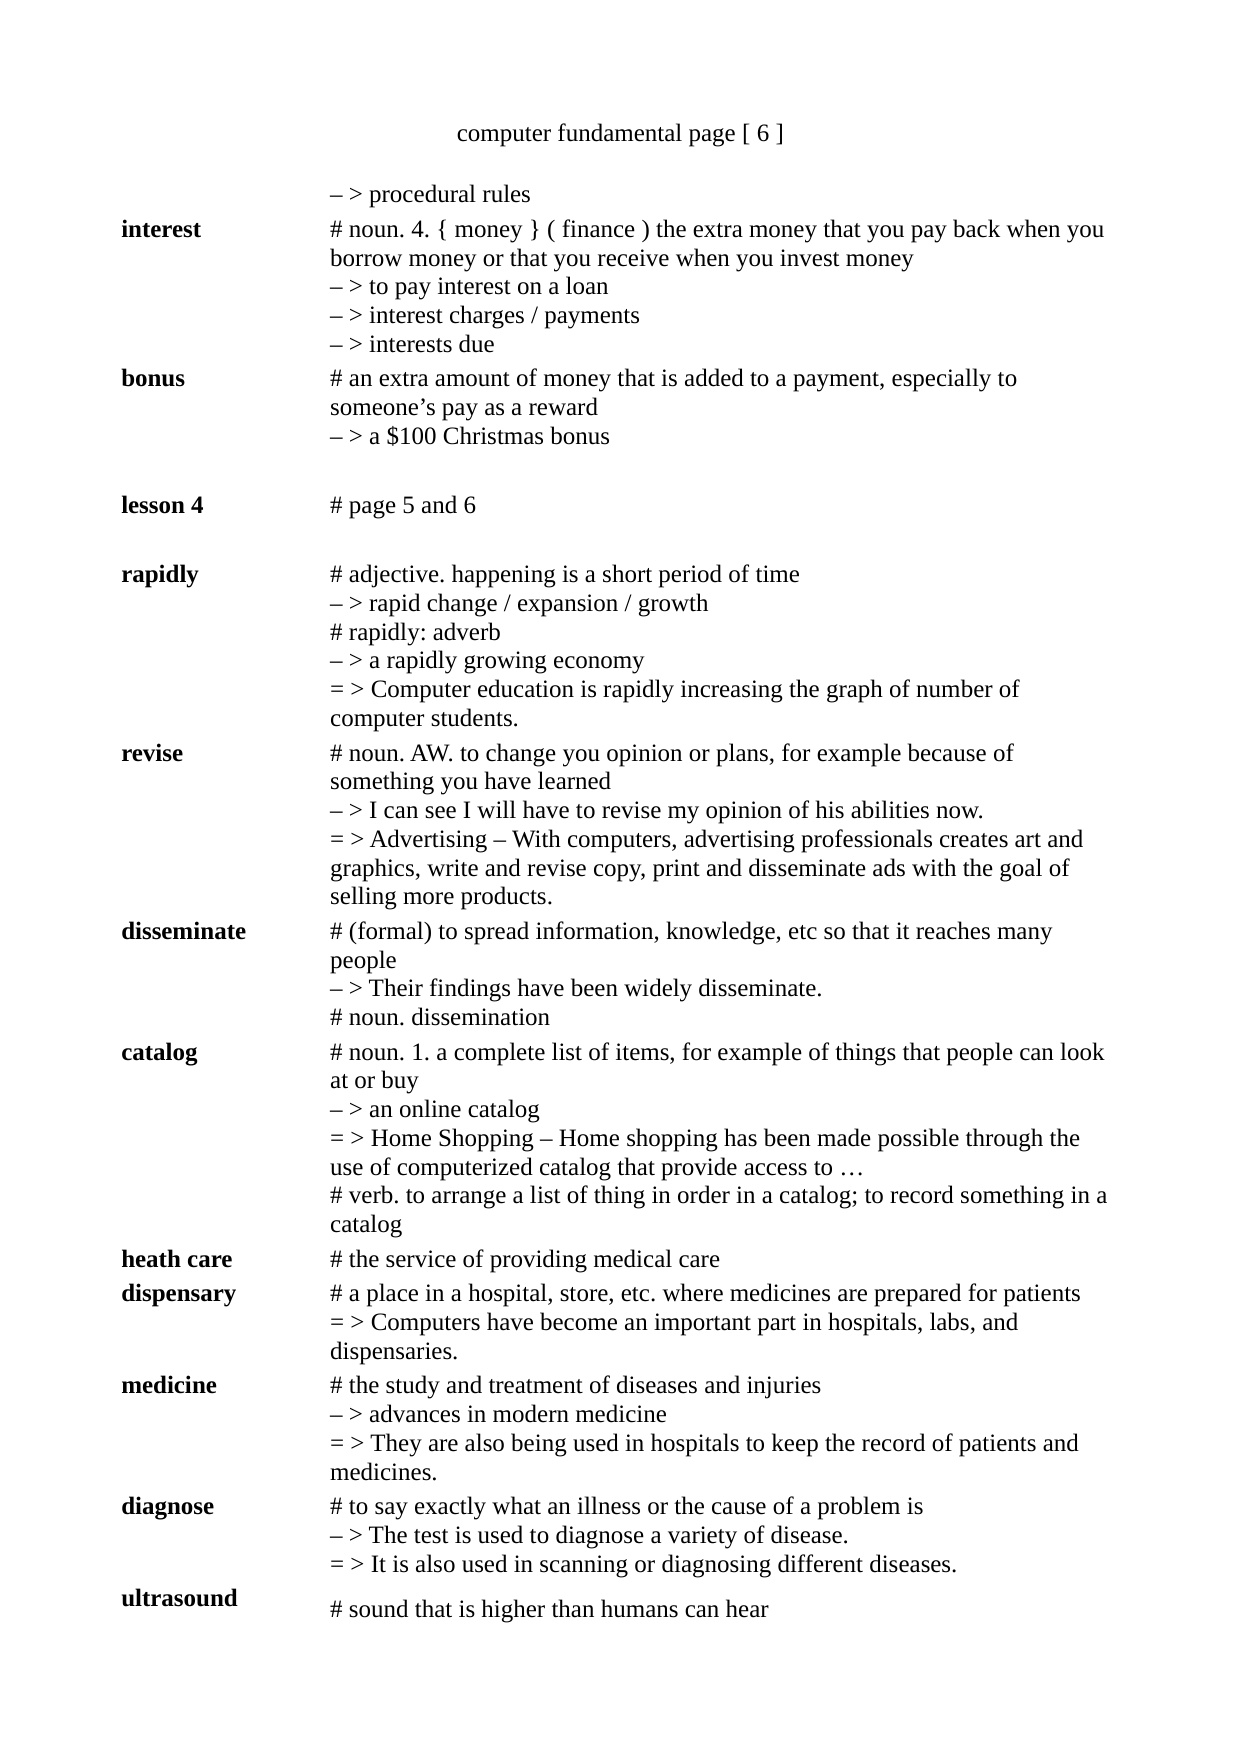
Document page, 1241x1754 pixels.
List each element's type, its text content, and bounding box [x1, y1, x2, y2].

table_cell # sound that is higher than humans can hear [327, 1581, 1122, 1636]
table_cell medicine [118, 1368, 327, 1488]
table_cell # (formal) to spread information, knowledge, etc so that it reaches many people – > Their findings have been widely disseminate. # noun. dissemination [327, 913, 1122, 1034]
table_cell – > procedural rules [327, 176, 1122, 211]
table_cell dispensary [118, 1276, 327, 1368]
table_cell diagnose [118, 1489, 327, 1581]
table_cell [118, 176, 327, 211]
table_cell # noun. 1. a complete list of items, for example of things that people can look at or buy – > an online catalog = > Home Shopping – Home shopping has been made possible through the use of computerized catalog that provide access to … # verb. to arrange a list of thing in order in a catalog; to record something in a catalog [327, 1034, 1122, 1241]
table_cell interest [118, 211, 327, 361]
table_cell ultrasound [118, 1581, 327, 1636]
table_cell # noun. AW. to change you opinion or plans, for example because of something you have learned – > I can see I will have to revise my opinion of his abilities now. = > Advertising – With computers, advertising professionals creates art and graphics, write and revise copy, print and disseminate ads with the goal of selling more products. [327, 735, 1122, 913]
table_cell # adjective. happening is a short period of time – > rapid change / expansion / growth # rapidly: adverb – > a rapidly growing economy = > Computer education is rapidly increasing the graph of number of computer students. [327, 556, 1122, 735]
table_cell catalog [118, 1034, 327, 1241]
table_cell [327, 453, 1122, 487]
table_cell # an extra amount of money that is added to a payment, especially to someone’s pay as a reward – > a $100 Christmas bonus [327, 361, 1122, 453]
table_cell [327, 522, 1122, 556]
table_cell [118, 522, 327, 556]
table_cell # noun. 4. { money } ( finance ) the extra money that you pay back when you borrow money or that you receive when you invest money – > to pay interest on a loan – > interest charges / payments – > interests due [327, 211, 1122, 361]
table_cell # the service of providing medical care [327, 1241, 1122, 1276]
table_cell disseminate [118, 913, 327, 1034]
table_cell rapidly [118, 556, 327, 735]
table_cell bonus [118, 361, 327, 453]
table_cell revise [118, 735, 327, 913]
table_cell # the study and treatment of diseases and injuries – > advances in modern medicine = > They are also being used in hospitals to keep the record of patients and medicines. [327, 1368, 1122, 1488]
table_cell [118, 453, 327, 487]
table_cell # a place in a hospital, store, etc. where medicines are prepared for patients = > Computers have become an important part in hospitals, labs, and dispensaries. [327, 1276, 1122, 1368]
table_cell lesson 4 [118, 487, 327, 522]
table_cell # page 5 and 6 [327, 487, 1122, 522]
table_cell # to say exactly what an illness or the cause of a problem is – > The test is used to diagnose a variety of disease. = > It is also used in scanning or diagnosing different diseases. [327, 1489, 1122, 1581]
table_cell heath care [118, 1241, 327, 1276]
